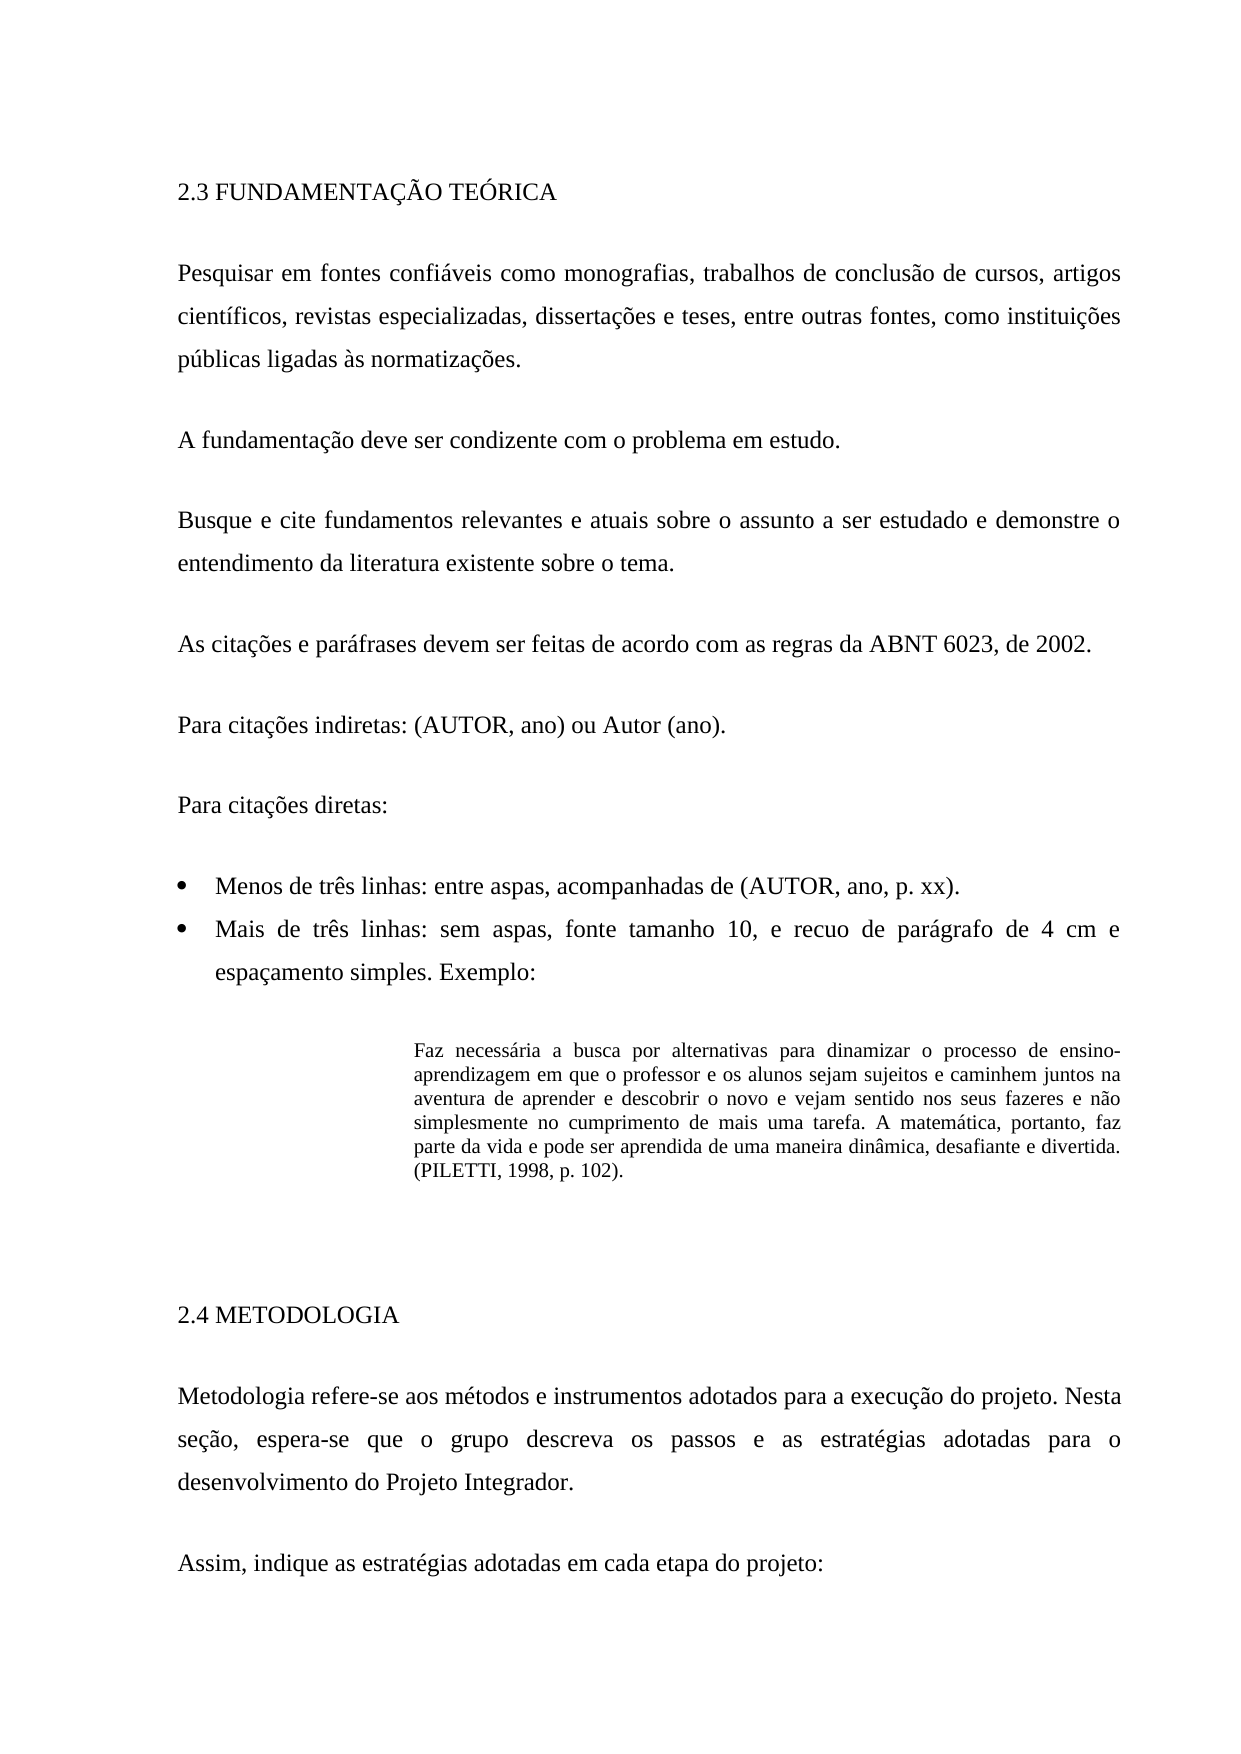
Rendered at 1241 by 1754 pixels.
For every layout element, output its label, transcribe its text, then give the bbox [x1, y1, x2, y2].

list Menos de três linhas: entre aspas, acompanhadas de (AUTOR, ano, p. xx). [177, 871, 1122, 900]
text Pesquisar em fontes confiáveis como monografias, trabalhos de conclusão de cursos, artigos científicos, revistas especializadas, dissertações e teses, entre outras fontes, como instituições públicas ligadas às normatizações. [177, 258, 1122, 373]
text Metodologia refere-se aos métodos e instrumentos adotados para a execução do projeto. Nesta seção, espera-se que o grupo descreva os passos e as estratégias adotadas para o desenvolvimento do Projeto Integrador. [177, 1381, 1122, 1496]
list Mais de três linhas: sem aspas, fonte tamanho 10, e recuo de parágrafo de 4 cm e espaçamento simples. Exemplo: [177, 914, 1122, 986]
subtitle 2.3 Fundamentação teórica [177, 177, 1122, 206]
text Para citações indiretas: (AUTOR, ano) ou Autor (ano). [177, 710, 1122, 738]
subtitle 2.4 Metodologia [177, 1300, 1122, 1329]
text Para citações diretas: [177, 790, 1122, 819]
text As citações e paráfrases devem ser feitas de acordo com as regras da ABNT 6023, de 2002. [177, 629, 1122, 658]
text Assim, indique as estratégias adotadas em cada etapa do projeto: [177, 1548, 1122, 1577]
text Busque e cite fundamentos relevantes e atuais sobre o assunto a ser estudado e demonstre o entendimento da literatura existente sobre o tema. [177, 505, 1122, 577]
text A fundamentação deve ser condizente com o problema em estudo. [177, 425, 1122, 453]
text Faz necessária a busca por alternativas para dinamizar o processo de ensino-aprendizagem em que o professor e os alunos sejam sujeitos e caminhem juntos na aventura de aprender e descobrir o novo e vejam sentido nos seus fazeres e não simplesmente no cumprimento de mais uma tarefa. A matemática, portanto, faz parte da vida e pode ser aprendida de uma maneira dinâmica, desafiante e divertida. (PILETTI, 1998, p. 102). [413, 1038, 1122, 1182]
